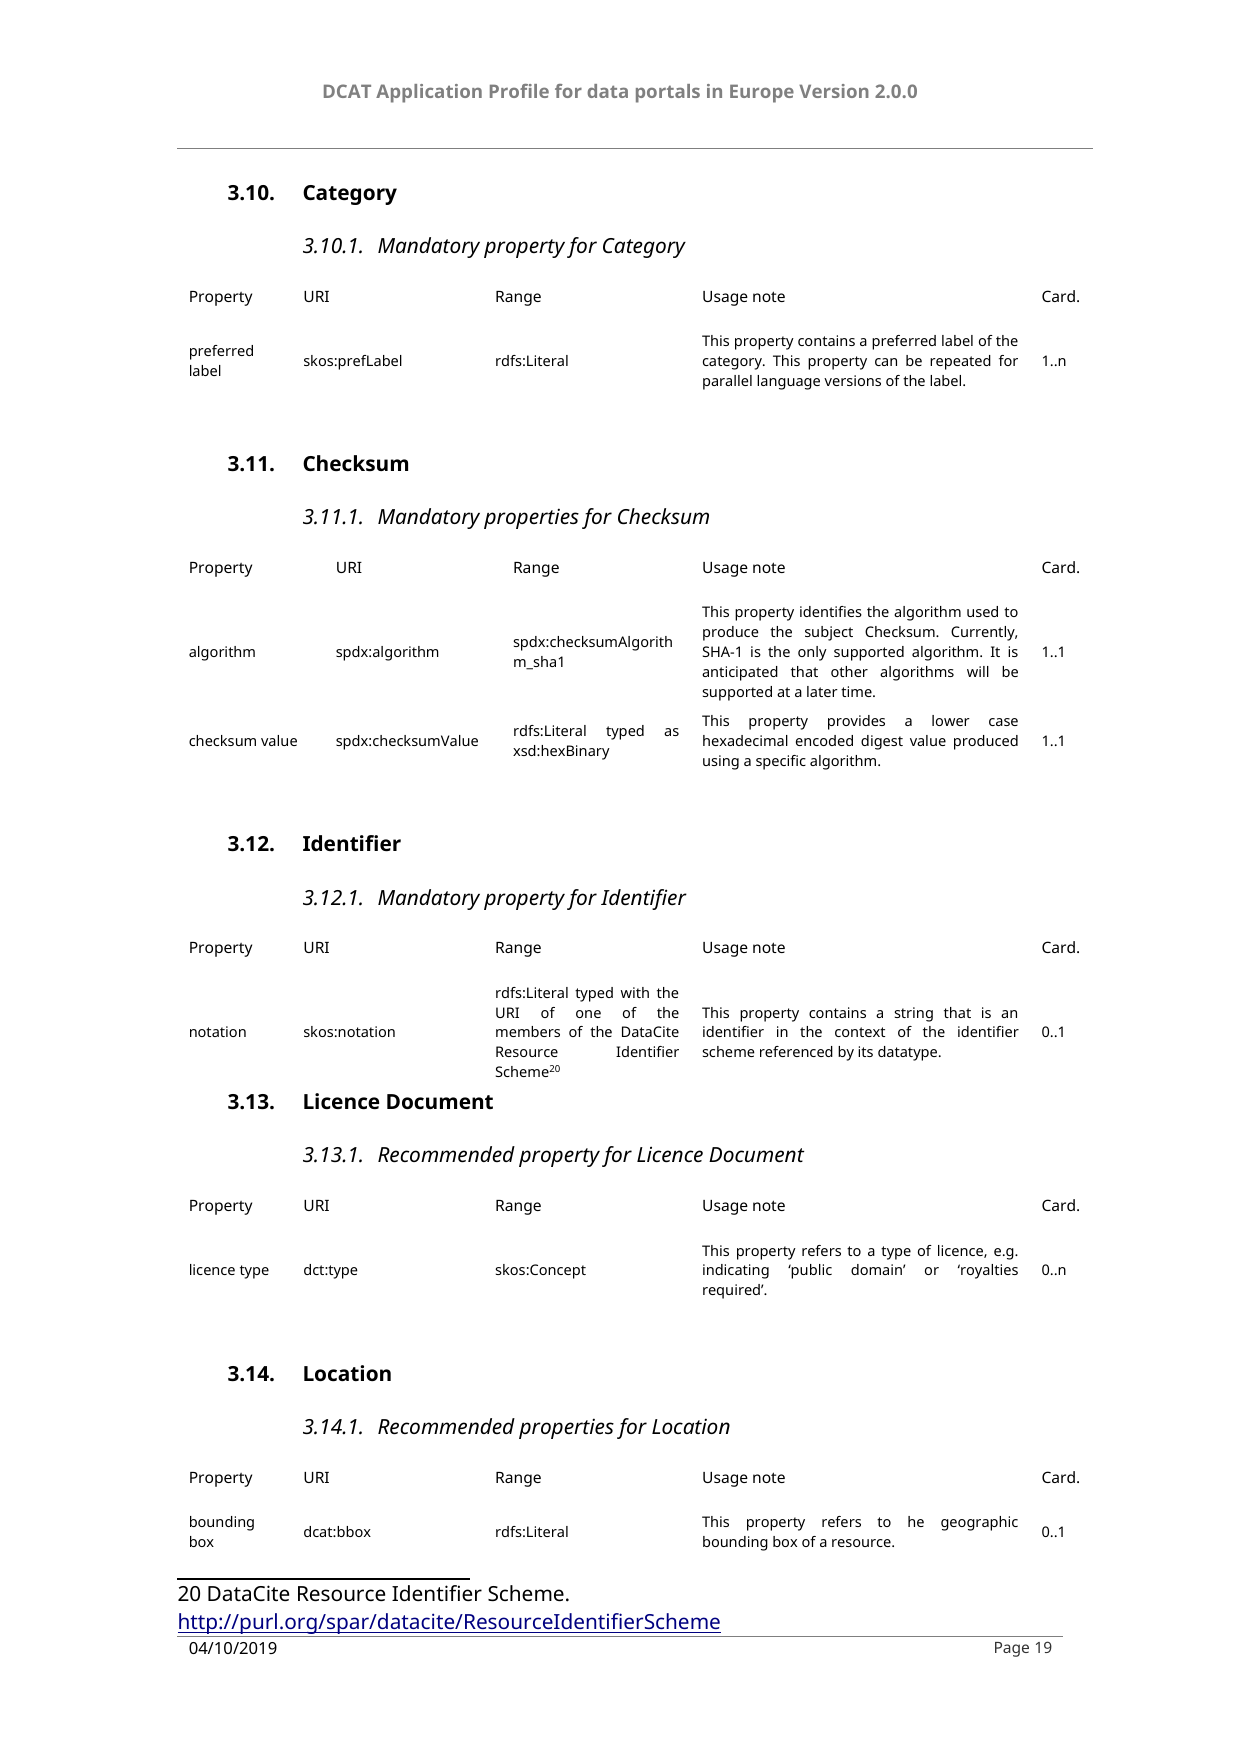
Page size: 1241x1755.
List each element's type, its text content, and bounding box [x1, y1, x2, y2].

table_cell 0..n [1031, 1236, 1103, 1304]
table_cell This property refers to a type of licence, e.g. indicating ‘public domain’ or ‘royalties required’. [691, 1236, 1030, 1304]
table_header Usage note [691, 1195, 1030, 1235]
table_header Card. [1031, 937, 1103, 977]
table_cell skos:prefLabel [292, 327, 483, 394]
subtitle Mandatory properties for Checksum [302, 502, 1063, 531]
table_cell This property identifies the algorithm used to produce the subject Checksum. Currently, SHA-1 is the only supported algorithm. It is anticipated that other algorithms will be supported at a later time. [691, 598, 1030, 706]
table_cell preferred label [178, 327, 291, 394]
subtitle Category [227, 178, 1063, 206]
table_header URI [292, 1467, 483, 1507]
table_cell licence type [178, 1236, 291, 1304]
table_header Property [178, 1195, 291, 1235]
table_cell spdx:algorithm [325, 598, 501, 706]
table_cell spdx:checksumValue [325, 707, 501, 775]
table_header Card. [1031, 286, 1103, 326]
subtitle Mandatory property for Category [302, 231, 1063, 259]
subtitle Recommended properties for Location [302, 1412, 1063, 1441]
table_header Range [484, 1467, 690, 1507]
table_cell 1..n [1031, 327, 1103, 394]
table_header Range [484, 286, 690, 326]
subtitle Licence Document [227, 1087, 1063, 1116]
table_cell This property provides a lower case hexadecimal encoded digest value produced using a specific algorithm. [691, 707, 1030, 775]
table_cell This property contains a preferred label of the category. This property can be repeated for parallel language versions of the label. [691, 327, 1030, 394]
table_cell dcat:bbox [292, 1508, 483, 1556]
table_header Card. [1031, 1467, 1103, 1507]
table_header URI [325, 557, 501, 597]
table_cell 1..1 [1031, 707, 1103, 775]
table_cell rdfs:Literal typed as xsd:hexBinary [502, 707, 690, 775]
table_cell spdx:checksumAlgorithm_sha1 [502, 598, 690, 706]
subtitle Identifier [227, 829, 1063, 858]
table_header Usage note [691, 1467, 1030, 1507]
table_header Card. [1031, 1195, 1103, 1235]
table_header Range [502, 557, 690, 597]
table_cell skos:Concept [484, 1236, 690, 1304]
table_cell This property refers to he geographic bounding box of a resource. [691, 1508, 1030, 1556]
table_header Usage note [691, 557, 1030, 597]
table_header URI [292, 1195, 483, 1235]
table_cell rdfs:Literal [484, 1508, 690, 1556]
subtitle Recommended property for Licence Document [302, 1141, 1063, 1169]
table_header Range [484, 937, 690, 977]
table_header Property [178, 1467, 291, 1507]
subtitle Mandatory property for Identifier [302, 883, 1063, 911]
table_header Usage note [691, 937, 1030, 977]
table_cell 0..1 [1031, 978, 1103, 1086]
table_header URI [292, 286, 483, 326]
table_cell 0..1 [1031, 1508, 1103, 1556]
table_cell notation [178, 978, 291, 1086]
table_header Property [178, 557, 324, 597]
table_header Card. [1031, 557, 1103, 597]
table_cell bounding box [178, 1508, 291, 1556]
table_cell dct:type [292, 1236, 483, 1304]
table_cell 1..1 [1031, 598, 1103, 706]
table_cell skos:notation [292, 978, 483, 1086]
table_header Property [178, 286, 291, 326]
table_header Usage note [691, 286, 1030, 326]
table_cell algorithm [178, 598, 324, 706]
subtitle Location [227, 1359, 1063, 1387]
table_header URI [292, 937, 483, 977]
table_header Property [178, 937, 291, 977]
table_cell rdfs:Literal typed with the URI of one of the members of the DataCite Resource Identifier Scheme [484, 978, 690, 1086]
table_cell rdfs:Literal [484, 327, 690, 394]
subtitle Checksum [227, 449, 1063, 477]
table_header Range [484, 1195, 690, 1235]
table_cell This property contains a string that is an identifier in the context of the identifier scheme referenced by its datatype. [691, 978, 1030, 1086]
table_cell checksum value [178, 707, 324, 775]
